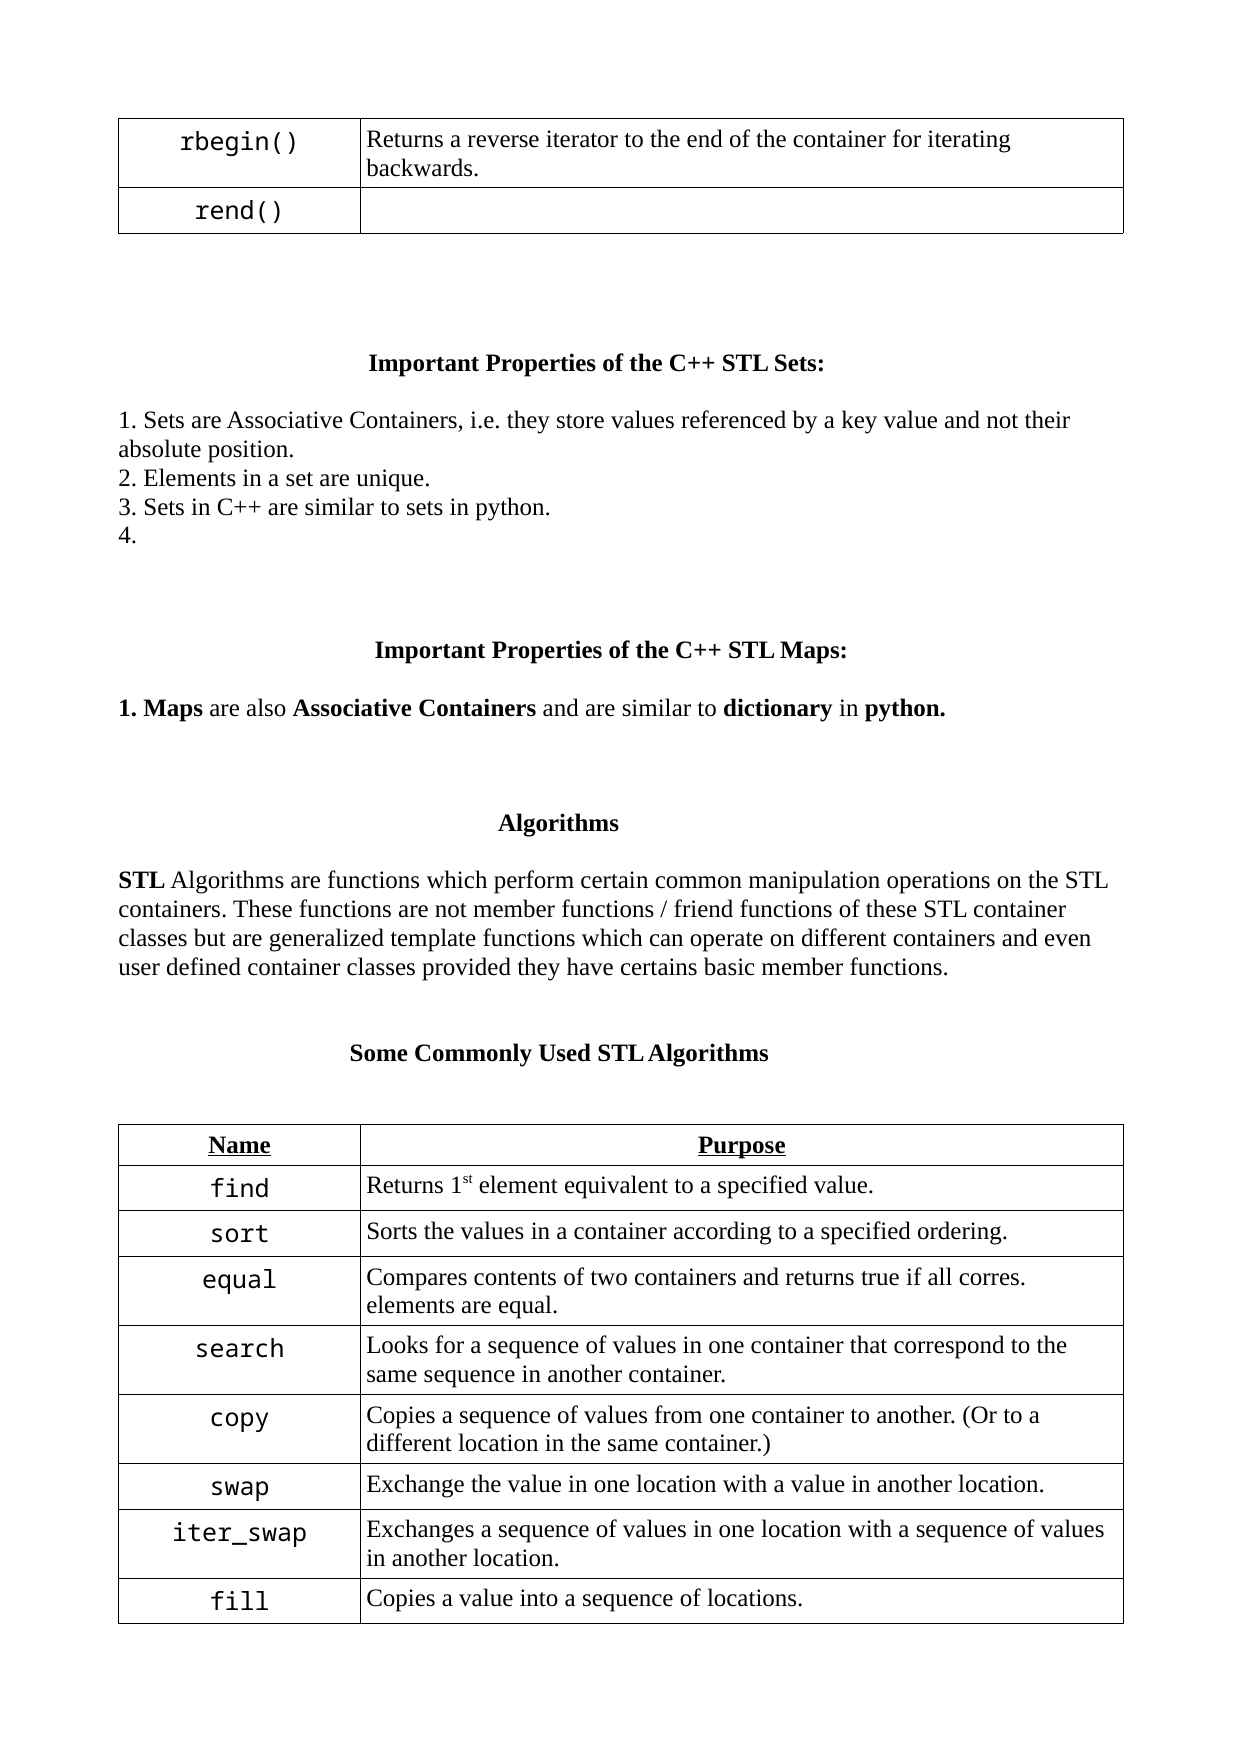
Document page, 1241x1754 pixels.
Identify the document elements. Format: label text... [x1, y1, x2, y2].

table_cell equal [119, 1257, 360, 1325]
table_cell fill [119, 1579, 360, 1623]
text 1. Sets are Associative Containers, i.e. they store values referenced by a key value and not their absolute position. [118, 405, 1122, 463]
table_cell [361, 188, 1123, 233]
table_cell swap [119, 1464, 360, 1508]
table_cell rbegin() [119, 119, 360, 187]
text STL Algorithms are functions which perform certain common manipulation operations on the STL containers. These functions are not member functions / friend functions of these STL container classes but are generalized template functions which can operate on different containers and even user defined container classes provided they have certains basic member functions. [118, 865, 1122, 980]
table_header Name [119, 1125, 360, 1164]
table_cell iter_swap [119, 1510, 360, 1578]
table_cell Copies a sequence of values from one container to another. (Or to a different location in the same container.) [361, 1395, 1123, 1463]
text 1. Maps are also Associative Containers and are similar to dictionary in python. [118, 693, 1122, 722]
text 4. [118, 520, 1122, 549]
table_cell Copies a value into a sequence of locations. [361, 1579, 1123, 1623]
table_cell find [119, 1166, 360, 1210]
table_cell sort [119, 1211, 360, 1256]
table_header Purpose [361, 1125, 1123, 1164]
table_cell Sorts the values in a container according to a specified ordering. [361, 1211, 1123, 1256]
text 2. Elements in a set are unique. [118, 463, 1122, 492]
table_cell Exchange the value in one location with a value in another location. [361, 1464, 1123, 1508]
text Important Properties of the C++ STL Maps: [118, 635, 1122, 664]
text 3. Sets in C++ are similar to sets in python. [118, 492, 1122, 520]
text Algorithms [118, 808, 1122, 837]
table_cell Returns a reverse iterator to the end of the container for iterating backwards. [361, 119, 1123, 187]
table_cell search [119, 1326, 360, 1394]
table_cell Looks for a sequence of values in one container that correspond to the same sequence in another container. [361, 1326, 1123, 1394]
table_cell copy [119, 1395, 360, 1463]
text Important Properties of the C++ STL Sets: [118, 348, 1122, 377]
table_cell Compares contents of two containers and returns true if all corres. elements are equal. [361, 1257, 1123, 1325]
table_cell rend() [119, 188, 360, 233]
text Some Commonly Used STL Algorithms [118, 1038, 1122, 1067]
table_cell Exchanges a sequence of values in one location with a sequence of values in another location. [361, 1510, 1123, 1578]
table_cell Returns 1st element equivalent to a specified value. [361, 1166, 1123, 1210]
